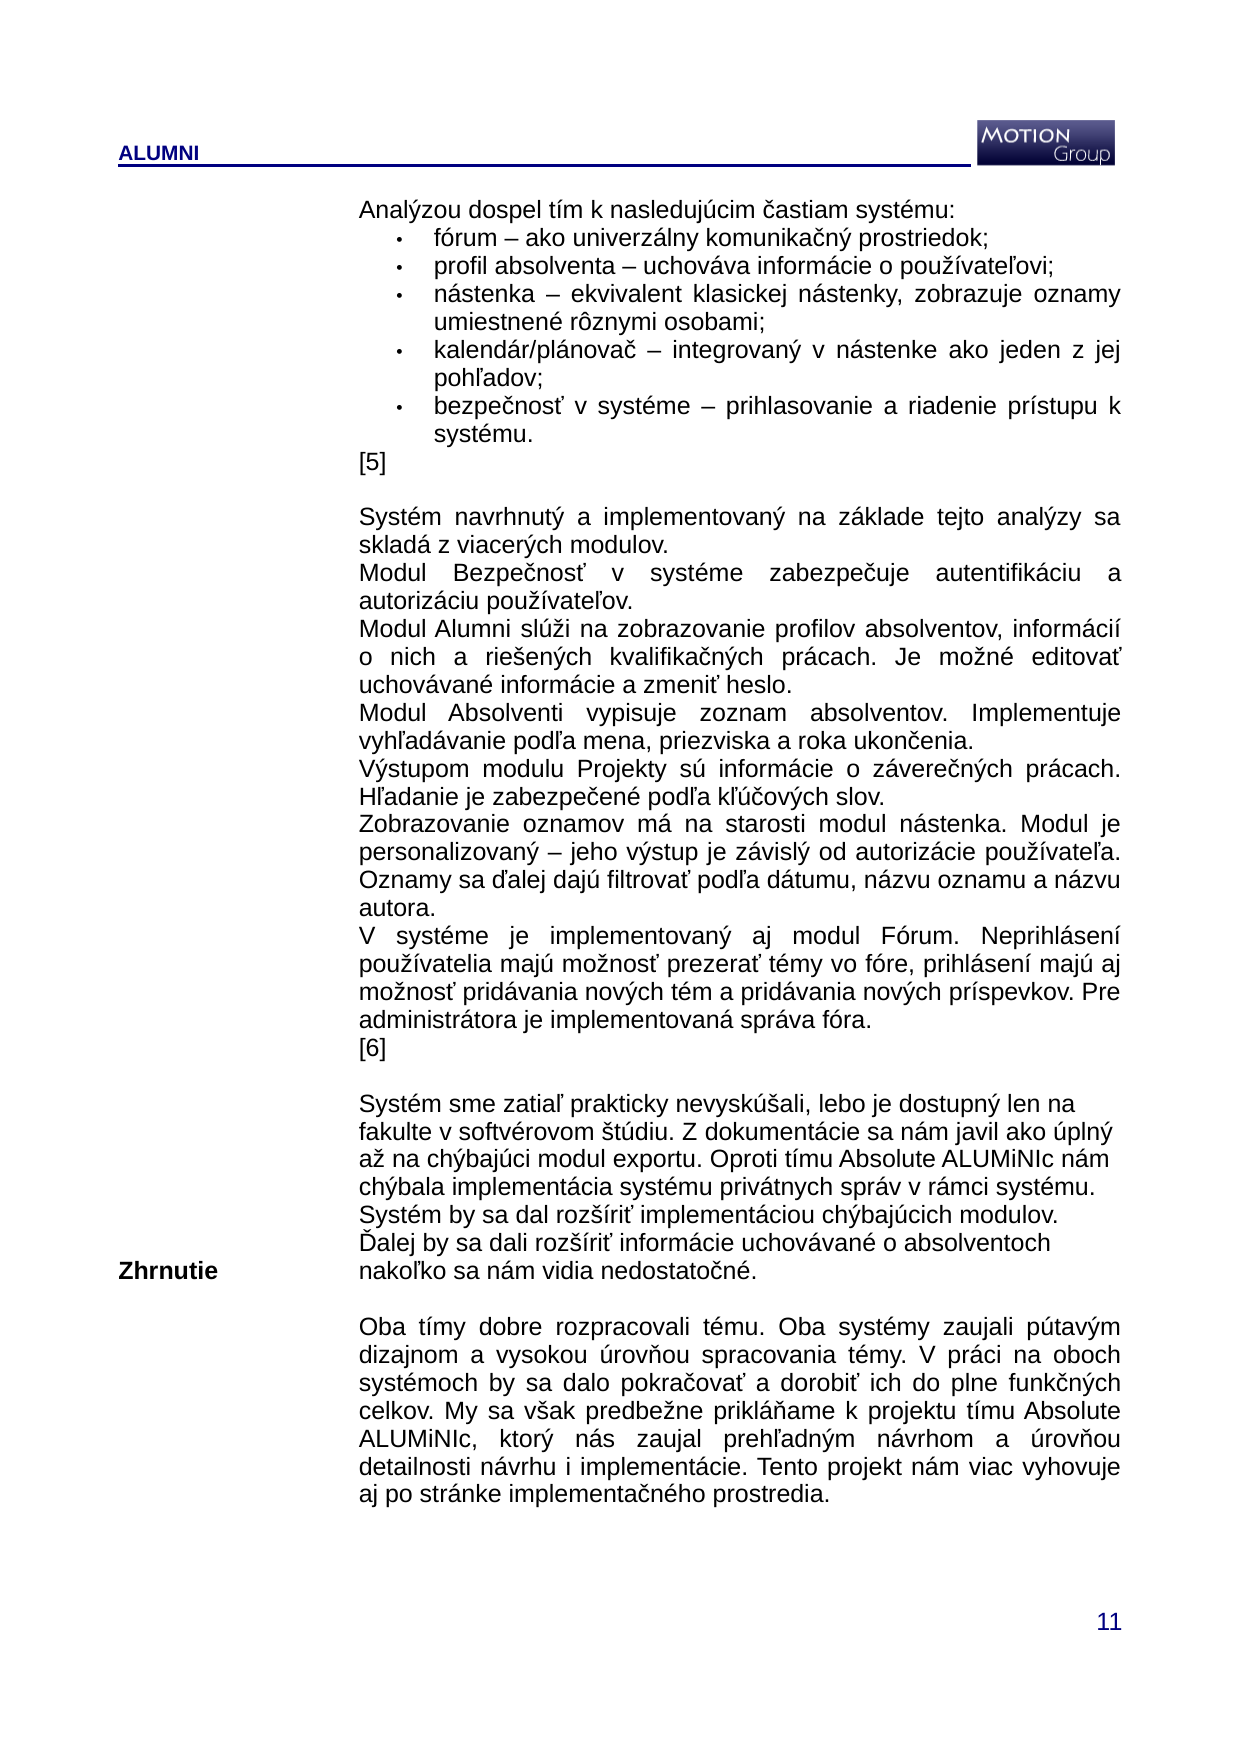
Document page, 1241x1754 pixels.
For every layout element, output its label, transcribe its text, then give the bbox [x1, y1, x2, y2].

list profil absolventa – uchováva informácie o používateľovi; [396, 252, 1122, 280]
subtitle Zhrnutie [118, 1257, 358, 1285]
text [6] [358, 1034, 1122, 1062]
text Oba tímy dobre rozpracovali tému. Oba systémy zaujali pútavým dizajnom a vysokou úrovňou spracovania témy. V práci na oboch systémoch by sa dalo pokračovať a dorobiť ich do plne funkčných celkov. My sa však predbežne prikláňame k projektu tímu Absolute ALUMiNIc, ktorý nás zaujal prehľadným návrhom a úrovňou detailnosti návrhu i implementácie. Tento projekt nám viac vyhovuje aj po stránke implementačného prostredia. [358, 1313, 1122, 1508]
text Systém navrhnutý a implementovaný na základe tejto analýzy sa skladá z viacerých modulov. [358, 503, 1122, 559]
text [5] [358, 447, 1122, 475]
list fórum – ako univerzálny komunikačný prostriedok; [396, 224, 1122, 252]
text Systém by sa dal rozšíriť implementáciou chýbajúcich modulov. Ďalej by sa dali rozšíriť informácie uchovávané o absolventoch nakoľko sa nám vidia nedostatočné. [358, 1201, 1122, 1285]
list kalendár/plánovač – integrovaný v nástenke ako jeden z jej pohľadov; [396, 336, 1122, 392]
text Systém sme zatiaľ prakticky nevyskúšali, lebo je dostupný len na fakulte v softvérovom štúdiu. Z dokumentácie sa nám javil ako úplný až na chýbajúci modul exportu. Oproti tímu Absolute ALUMiNIc nám chýbala implementácia systému privátnych správ v rámci systému. [358, 1089, 1122, 1201]
picture [971, 112, 1122, 172]
text Zobrazovanie oznamov má na starosti modul nástenka. Modul je personalizovaný – jeho výstup je závislý od autorizácie používateľa. Oznamy sa ďalej dajú filtrovať podľa dátumu, názvu oznamu a názvu autora. [358, 810, 1122, 922]
text Výstupom modulu Projekty sú informácie o záverečných prácach. Hľadanie je zabezpečené podľa kľúčových slov. [358, 754, 1122, 810]
text Analýzou dospel tím k nasledujúcim častiam systému: [358, 196, 1122, 224]
text Modul Absolventi vypisuje zoznam absolventov. Implementuje vyhľadávanie podľa mena, priezviska a roka ukončenia. [358, 699, 1122, 754]
list nástenka – ekvivalent klasickej nástenky, zobrazuje oznamy umiestnené rôznymi osobami; [396, 280, 1122, 336]
text V systéme je implementovaný aj modul Fórum. Neprihlásení používatelia majú možnosť prezerať témy vo fóre, prihlásení majú aj možnosť pridávania nových tém a pridávania nových príspevkov. Pre administrátora je implementovaná správa fóra. [358, 922, 1122, 1034]
list bezpečnosť v systéme – prihlasovanie a riadenie prístupu k systému. [396, 392, 1122, 447]
text Modul Bezpečnosť v systéme zabezpečuje autentifikáciu a autorizáciu používateľov. [358, 559, 1122, 615]
text Modul Alumni slúži na zobrazovanie profilov absolventov, informácií o nich a riešených kvalifikačných prácach. Je možné editovať uchovávané informácie a zmeniť heslo. [358, 615, 1122, 699]
